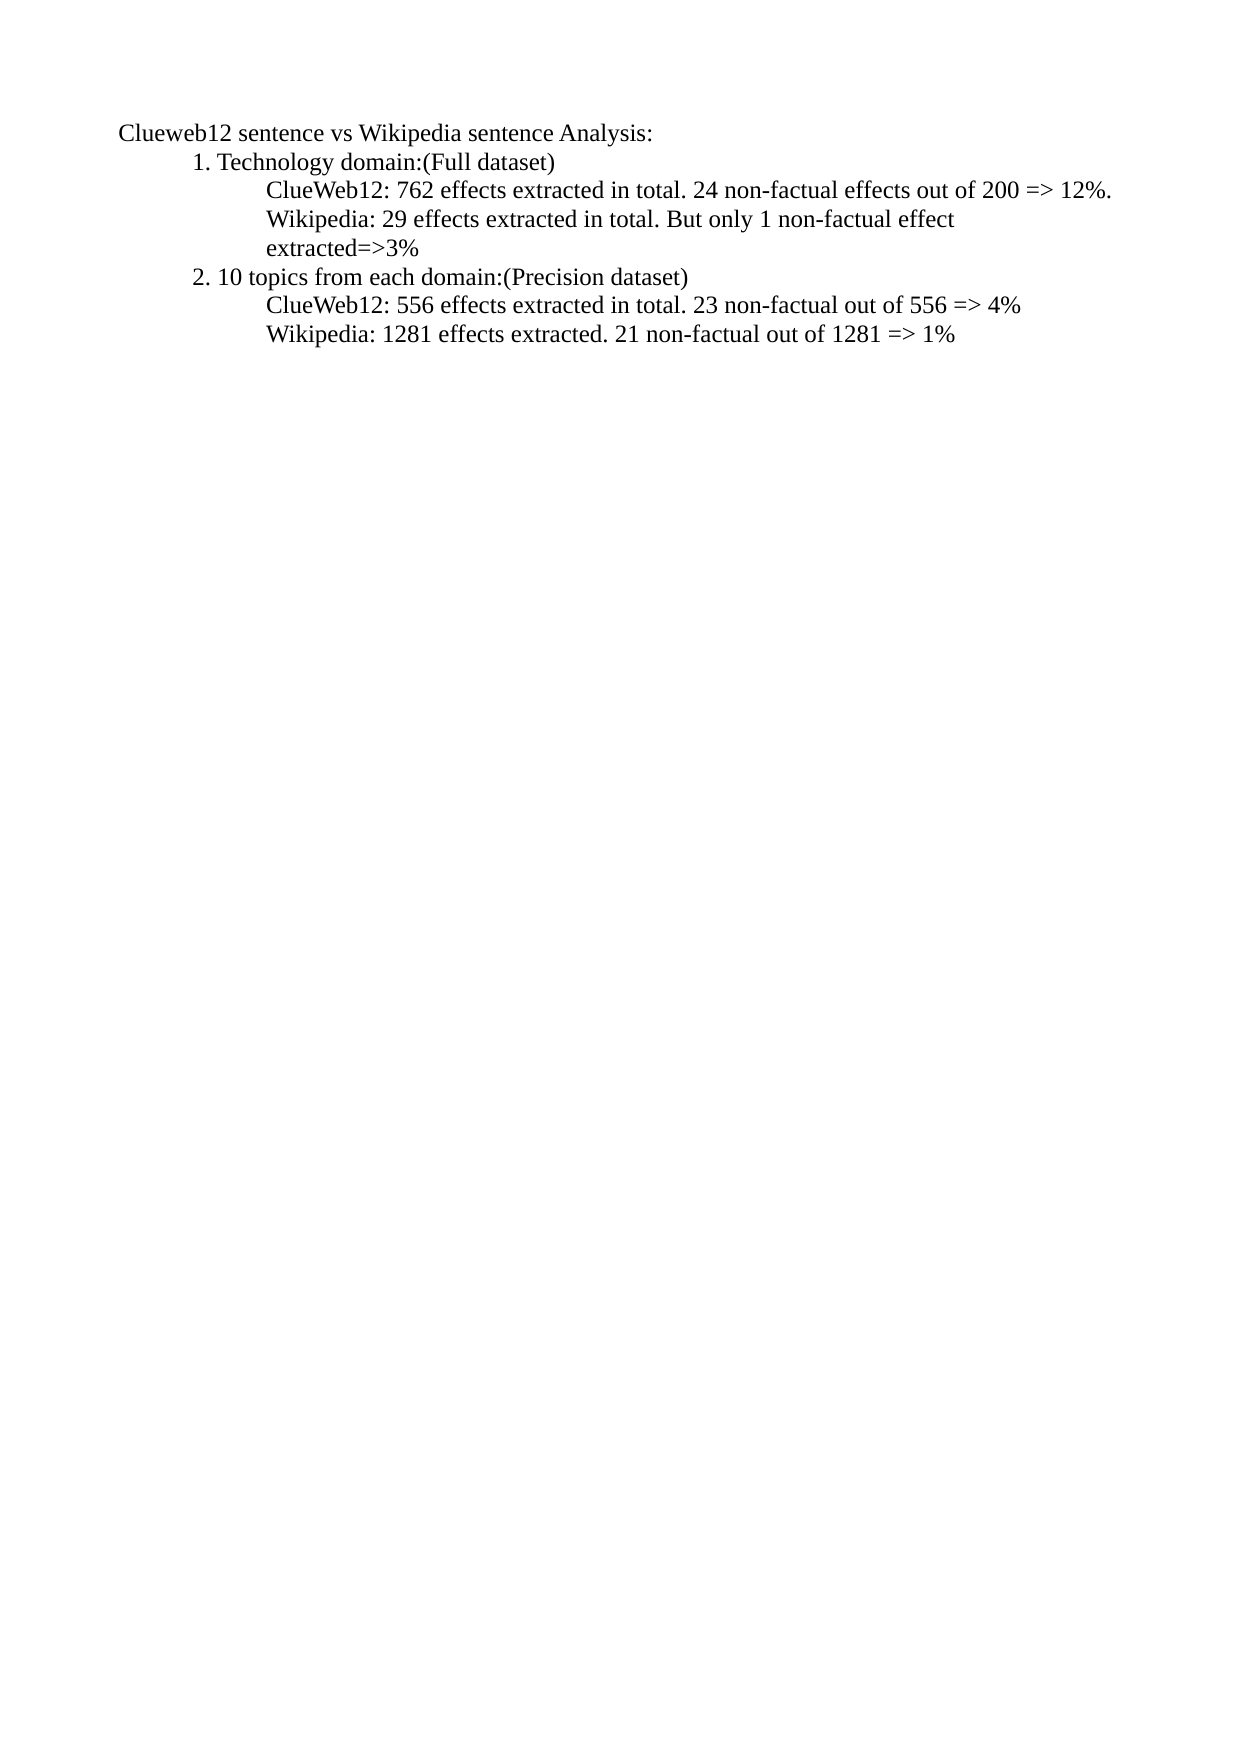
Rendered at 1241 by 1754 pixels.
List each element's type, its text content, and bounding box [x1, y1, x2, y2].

text ClueWeb12: 762 effects extracted in total. 24 non-factual effects out of 200 => 12%. [118, 176, 1122, 204]
text Wikipedia: 29 effects extracted in total. But only 1 non-factual effect extracted=>3% [118, 204, 1122, 262]
text ClueWeb12: 556 effects extracted in total. 23 non-factual out of 556 => 4% [118, 291, 1122, 319]
text 2. 10 topics from each domain:(Precision dataset) [118, 262, 1122, 291]
text Wikipedia: 1281 effects extracted. 21 non-factual out of 1281 => 1% [118, 319, 1122, 348]
text 1. Technology domain:(Full dataset) [118, 147, 1122, 176]
text Clueweb12 sentence vs Wikipedia sentence Analysis: [118, 118, 1122, 147]
